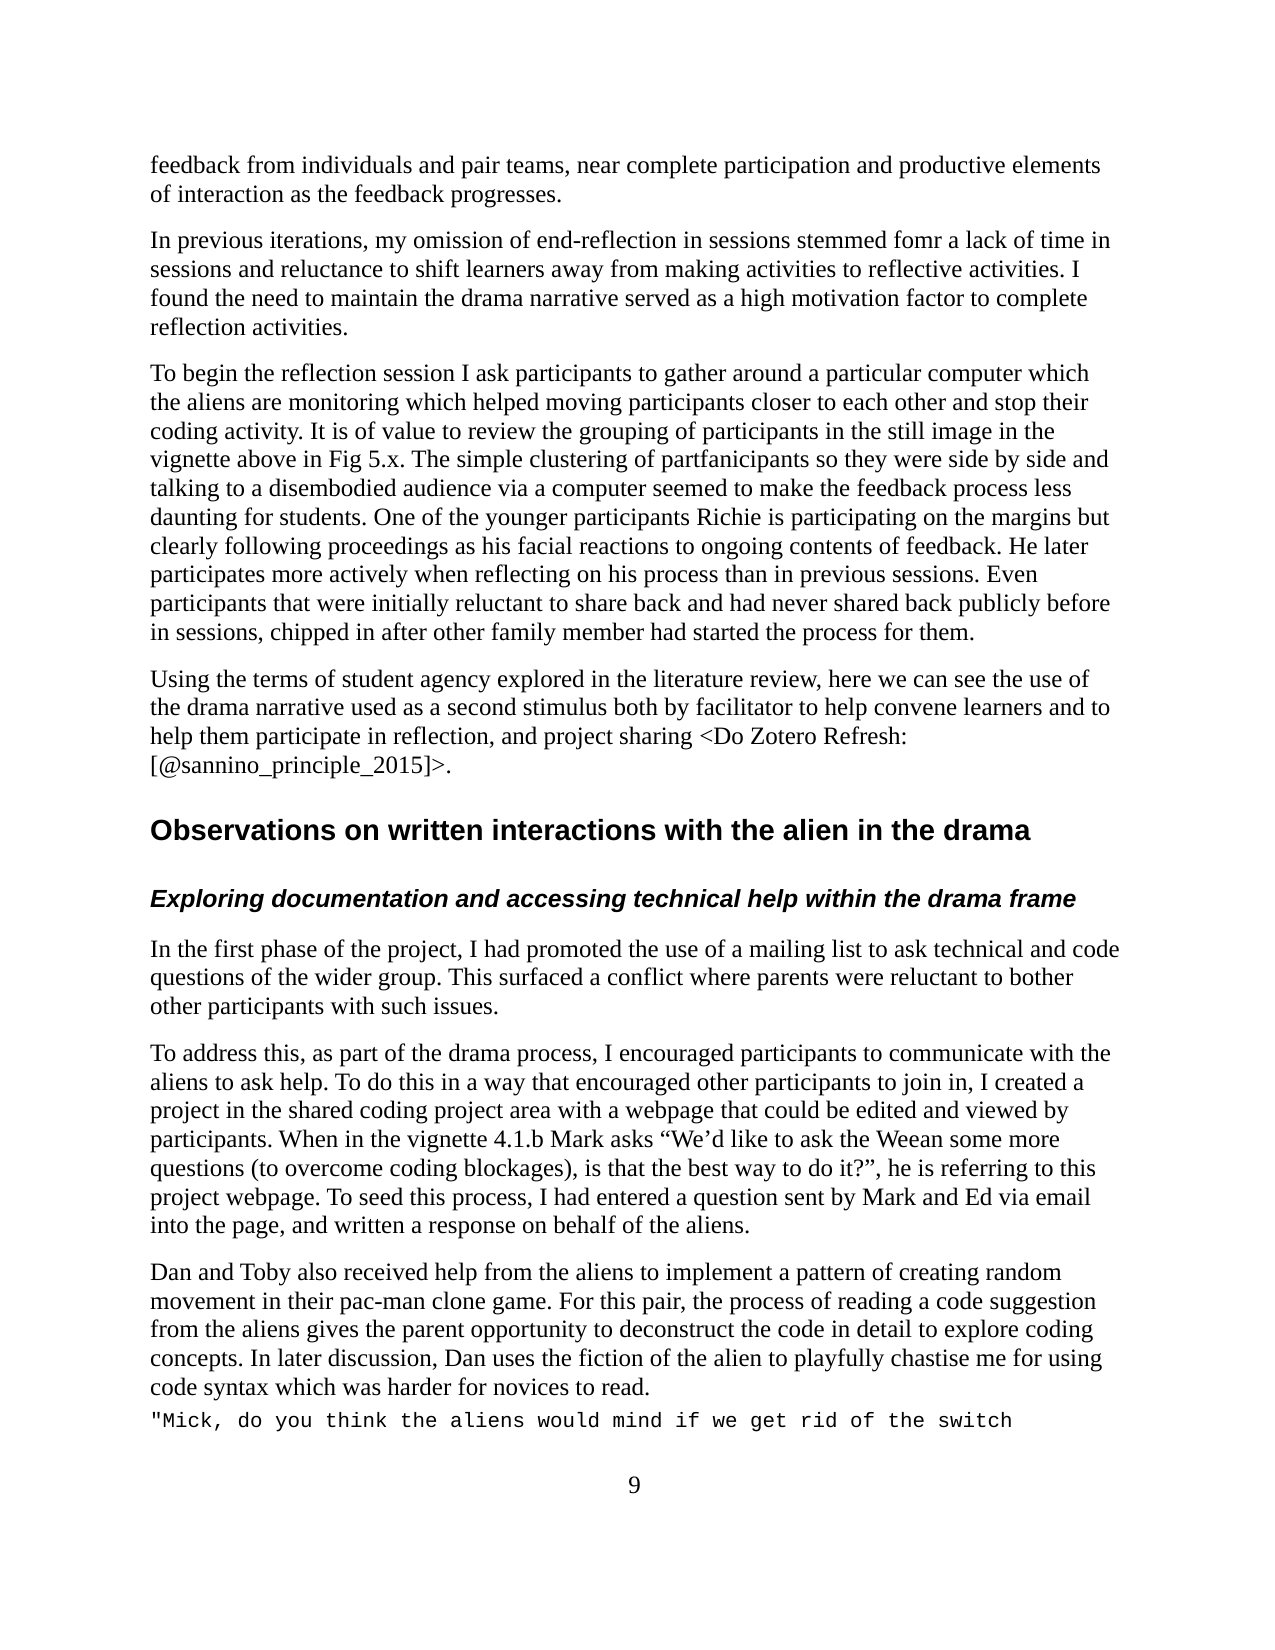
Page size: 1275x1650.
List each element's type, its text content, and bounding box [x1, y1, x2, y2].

text Dan and Toby also received help from the aliens to implement a pattern of creating random movement in their pac-man clone game. For this pair, the process of reading a code suggestion from the aliens gives the parent opportunity to deconstruct the code in detail to explore coding concepts. In later discussion, Dan uses the fiction of the alien to playfully chastise me for using code syntax which was harder for novices to read. [150, 1257, 1125, 1401]
subtitle Exploring documentation and accessing technical help within the drama frame [150, 884, 1125, 912]
subtitle Observations on written interactions with the alien in the drama [150, 813, 1125, 846]
text In previous iterations, my omission of end-reflection in sessions stemmed fomr a lack of time in sessions and reluctance to shift learners away from making activities to reflective activities. I found the need to maintain the drama narrative served as a high motivation factor to complete reflection activities. [150, 225, 1125, 340]
text In the first phase of the project, I had promoted the use of a mailing list to ask technical and code questions of the wider group. This surfaced a conflict where parents were reluctant to bother other participants with such issues. [150, 934, 1125, 1020]
text "Mick, do you think the aliens would mind if we get rid of the switch [150, 1410, 1125, 1433]
text feedback from individuals and pair teams, near complete participation and productive elements of interaction as the feedback progresses. [150, 150, 1125, 207]
text To address this, as part of the drama process, I encouraged participants to communicate with the aliens to ask help. To do this in a way that encouraged other participants to join in, I created a project in the shared coding project area with a webpage that could be edited and viewed by participants. When in the vignette 4.1.b Mark asks “We’d like to ask the Weean some more questions (to overcome coding blockages), is that the best way to do it?”, he is referring to this project webpage. To seed this process, I had entered a question sent by Mark and Ed via email into the page, and written a response on behalf of the aliens. [150, 1038, 1125, 1239]
text To begin the reflection session I ask participants to gather around a particular computer which the aliens are monitoring which helped moving participants closer to each other and stop their coding activity. It is of value to review the grouping of participants in the still image in the vignette above in Fig 5.x. The simple clustering of partfanicipants so they were side by side and talking to a disembodied audience via a computer seemed to make the feedback process less daunting for students. One of the younger participants Richie is participating on the margins but clearly following proceedings as his facial reactions to ongoing contents of feedback. He later participates more actively when reflecting on his process than in previous sessions. Even participants that were initially reluctant to share back and had never shared back publicly before in sessions, chipped in after other family member had started the process for them. [150, 358, 1125, 646]
text Using the terms of student agency explored in the literature review, here we can see the use of the drama narrative used as a second stimulus both by facilitator to help convene learners and to help them participate in reflection, and project sharing <Do Zotero Refresh: [@sannino_principle_2015]>. [150, 664, 1125, 779]
